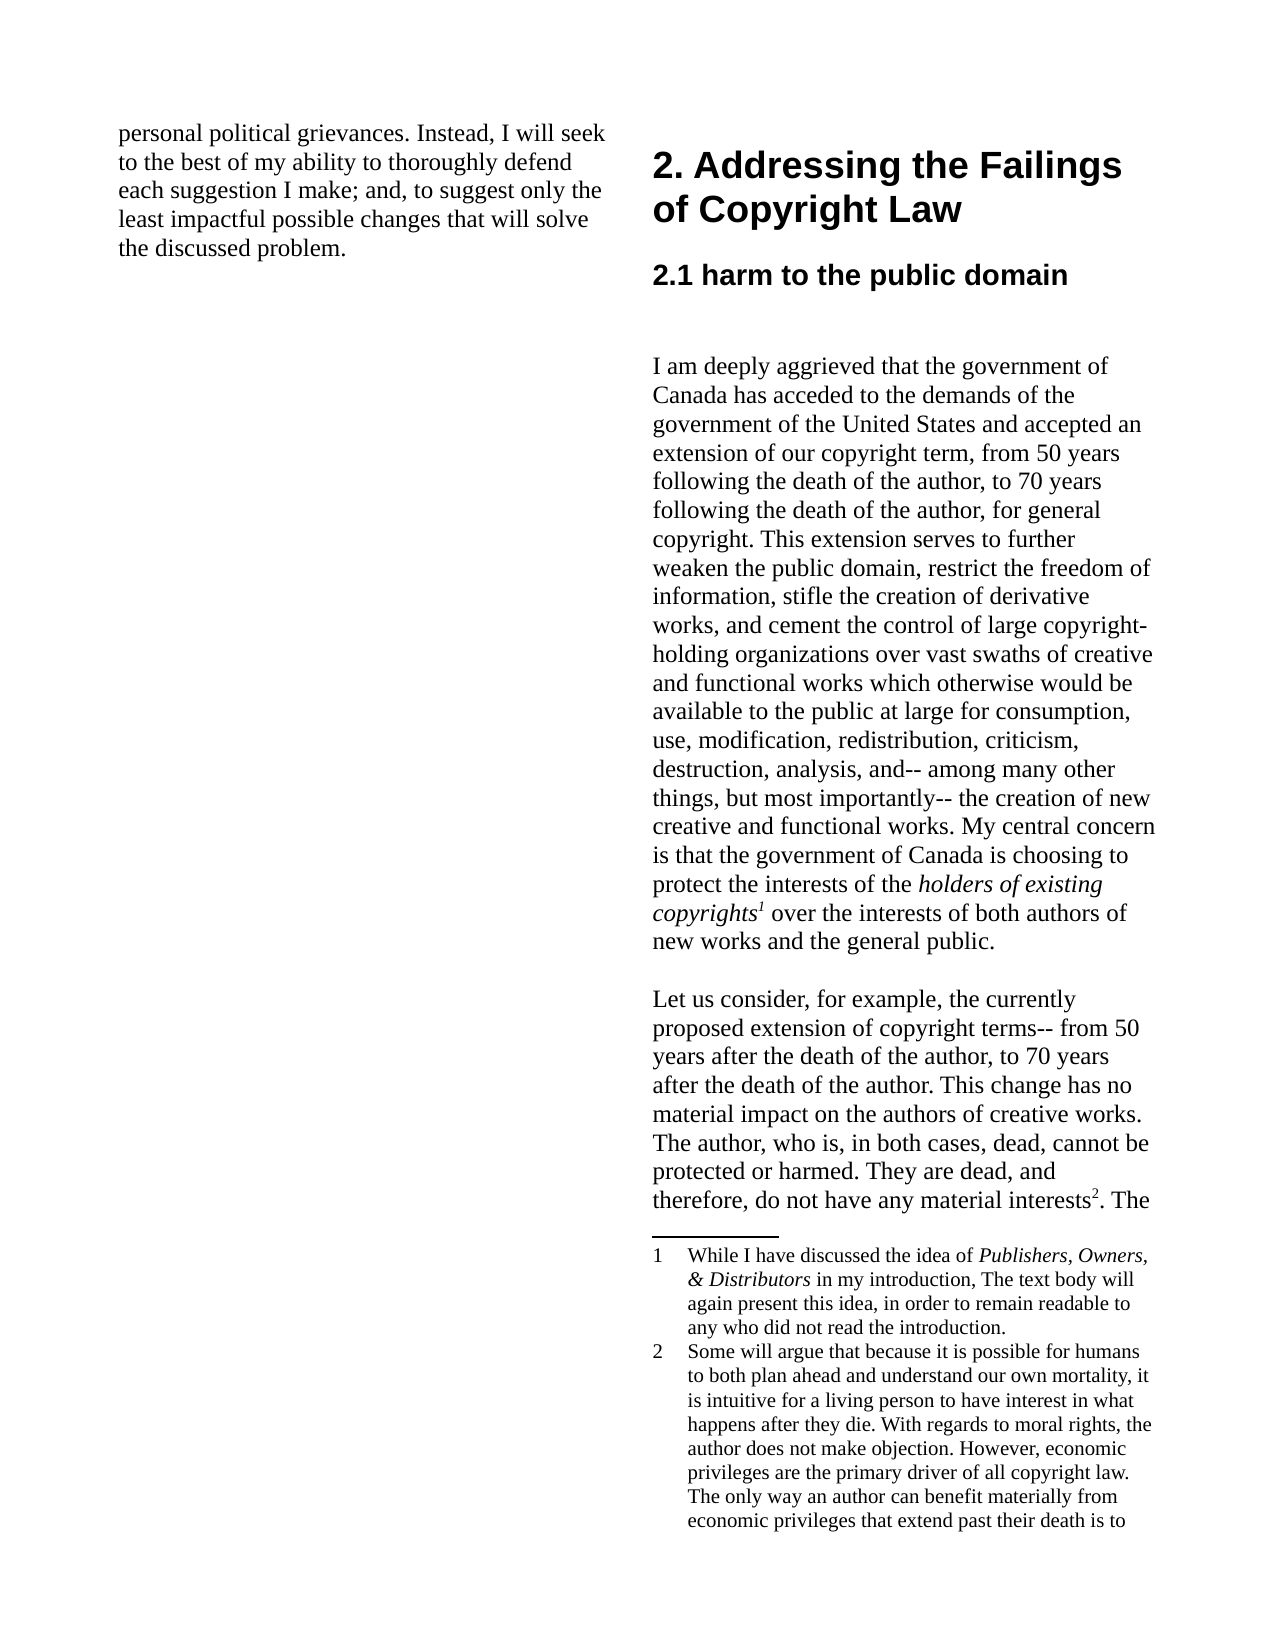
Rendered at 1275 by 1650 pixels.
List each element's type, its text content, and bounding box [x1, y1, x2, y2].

subtitle 2. Addressing the Failings of Copyright Law [652, 143, 1157, 230]
text Some will argue that because it is possible for humans to both plan ahead and understand our own mortality, it is intuitive for a living person to have interest in what happens after they die. With regards to moral rights, the author does not make objection. However, economic privileges are the primary driver of all copyright law. The only way an author can benefit materially from economic privileges that extend past their death is to [652, 1339, 1157, 1532]
text personal political grievances. Instead, I will seek to the best of my ability to thoroughly defend each suggestion I make; and, to suggest only the least impactful possible changes that will solve the discussed problem. [118, 118, 623, 262]
text While I have discussed the idea of Publishers, Owners, & Distributors in my introduction, The text body will again present this idea, in order to remain readable to any who did not read the introduction. [652, 1243, 1157, 1339]
text I am deeply aggrieved that the government of Canada has acceded to the demands of the government of the United States and accepted an extension of our copyright term, from 50 years following the death of the author, to 70 years following the death of the author, for general copyright. This extension serves to further weaken the public domain, restrict the freedom of information, stifle the creation of derivative works, and cement the control of large copyright-holding organizations over vast swaths of creative and functional works which otherwise would be available to the public at large for consumption, use, modification, redistribution, criticism, destruction, analysis, and-- among many other things, but most importantly-- the creation of new creative and functional works. My central concern is that the government of Canada is choosing to protect the interests of the holders of existing copyrights over the interests of both authors of new works and the general public. [652, 351, 1157, 955]
subtitle 2.1 harm to the public domain [652, 257, 1157, 291]
text Let us consider, for example, the currently proposed extension of copyright terms-- from 50 years after the death of the author, to 70 years after the death of the author. This change has no material impact on the authors of creative works. The author, who is, in both cases, dead, cannot be protected or harmed. They are dead, and therefore, do not have any material interests. The original stated purpose of copyright laws was, in their inception, to grant special and exclusive privileges to the authors of creative works, to their material benefit, in order to encourage them to continue creating further creative works, to the [cultural] benefit of society. An author who is dead, is unable to create any further creative works, and is equally unable to benefit materially from any special and exclusive privileges conferred upon them by law. By extending the duration of the privileges granted by copyright beyond the lifetime of the author, the greater cultural and artistic milieu suffers. The rights-holders, be they the descendants and inheritors of the author, or, in the more likely case, a non-human legal entity-- have no moral or economic incentive to create further works that would contribute positively to the overall cultural output of society. Instead, they have a vested interest in preventing or co-opting any criticism of the original work which could generate revenue. Hence their primary concern is not to contribute to the cultural output of a society, but to exercise control, particularly economic control, over that cultural output. [652, 984, 1157, 1214]
